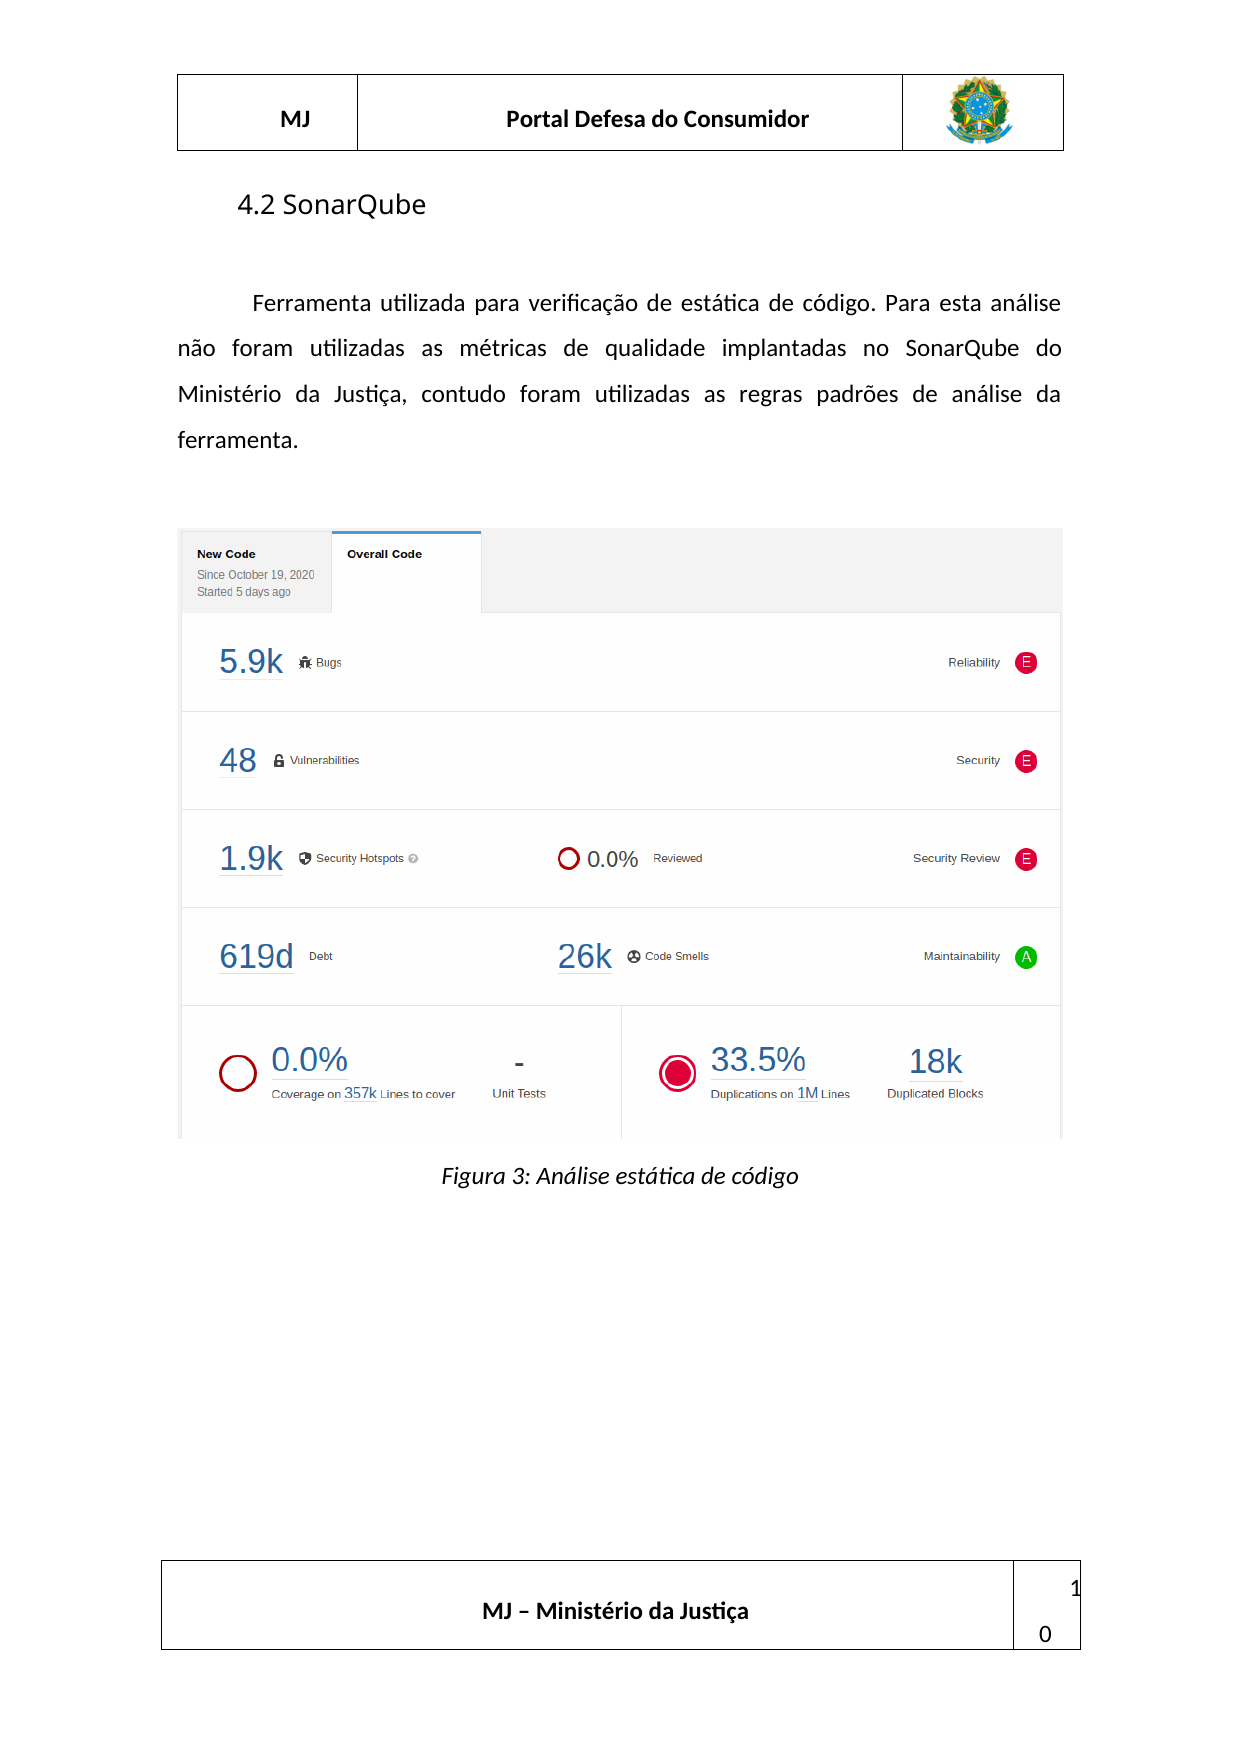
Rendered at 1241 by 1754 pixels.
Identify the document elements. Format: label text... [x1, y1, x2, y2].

subtitle 4.2 SonarQube [427, 186, 1063, 223]
picture [944, 75, 1020, 149]
subtitle 4.2 SonarQube [177, 186, 237, 223]
text Ferramenta utilizada para verificação de estática de código. Para esta análise não foram utilizadas as métricas de qualidade implantadas no SonarQube do Ministério da Justiça, contudo foram utilizadas as regras padrões de análise da ferramenta. [177, 287, 1063, 454]
text Figura 3: Análise estática de código [177, 1139, 1063, 1190]
picture [177, 528, 1063, 1139]
